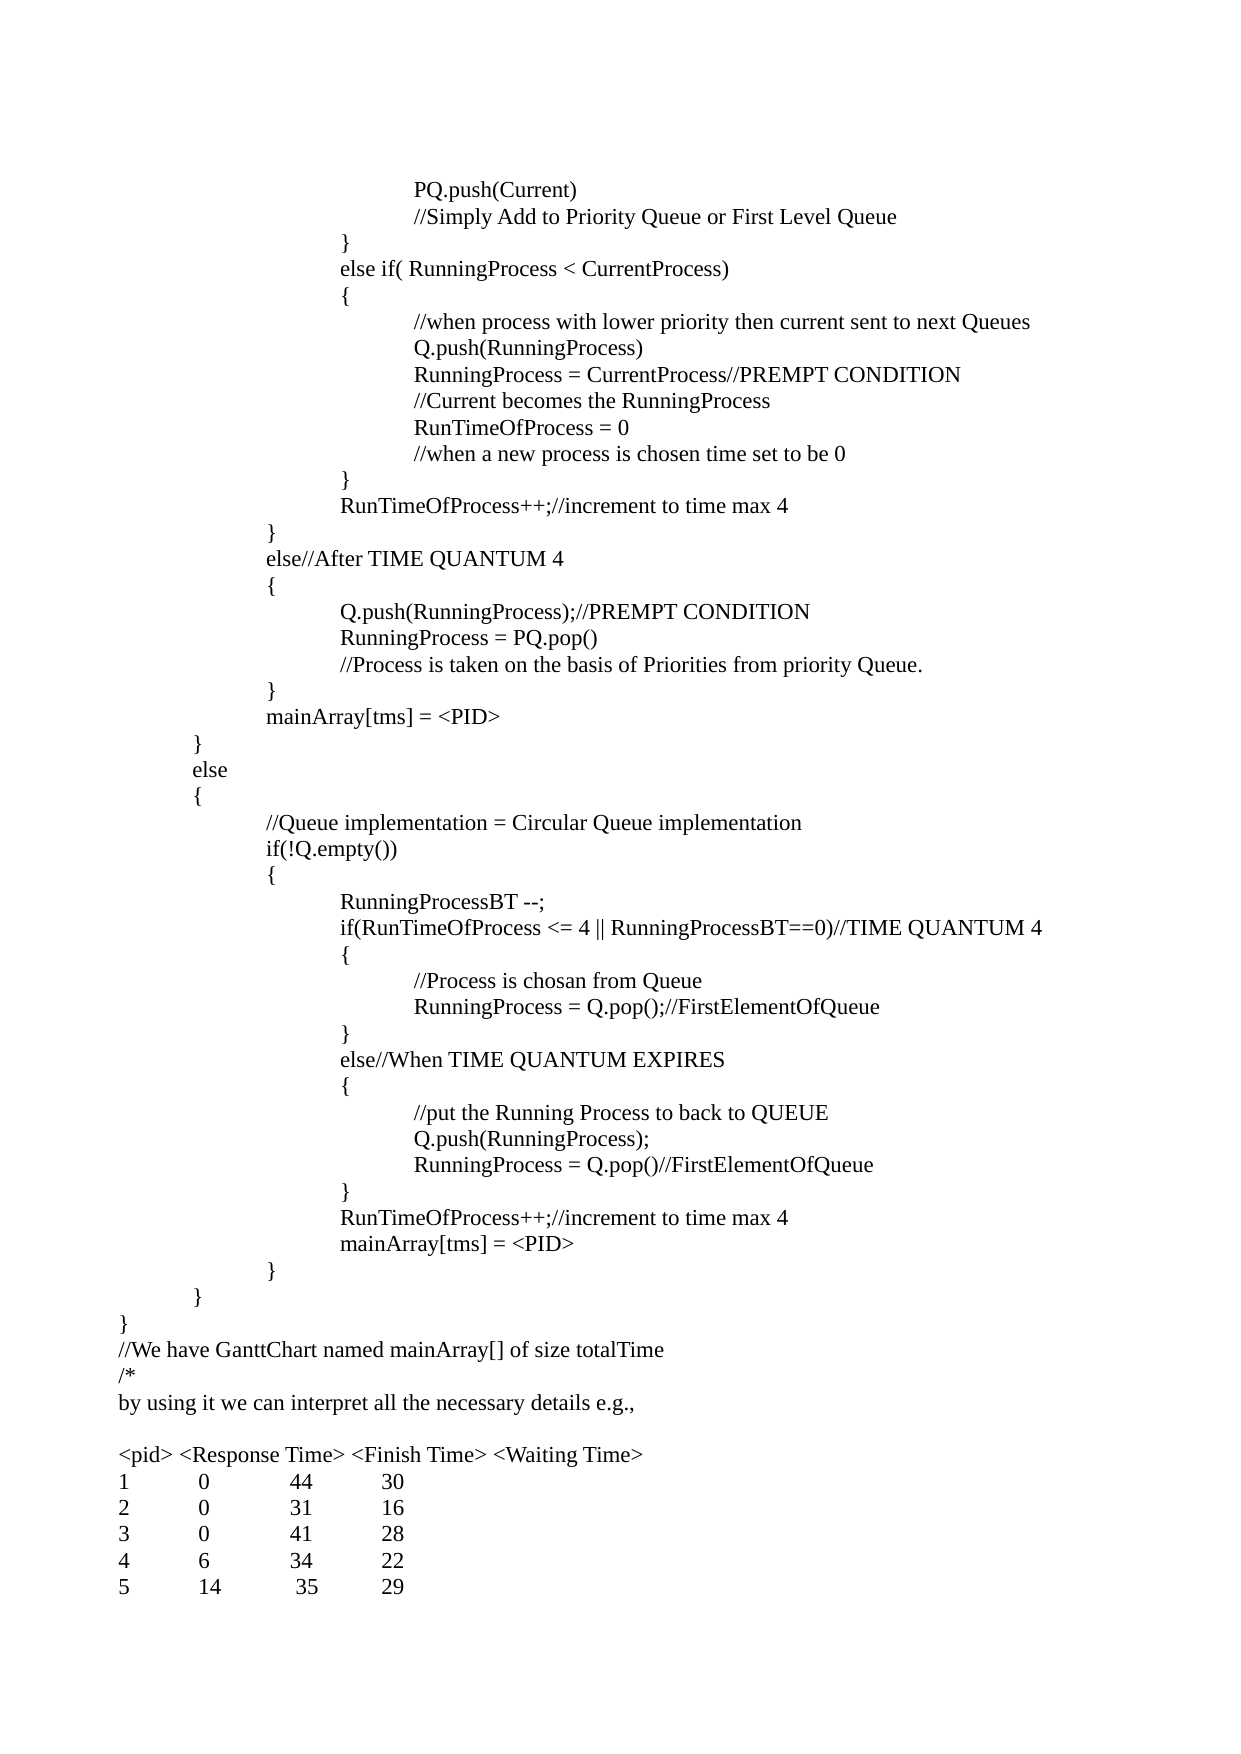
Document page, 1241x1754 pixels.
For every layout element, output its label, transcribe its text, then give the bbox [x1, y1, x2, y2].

text PQ.push(Current) [118, 176, 1122, 203]
text 5 14 35 29 [118, 1573, 1122, 1599]
text //when process with lower priority then current sent to next Queues [118, 308, 1122, 334]
text } [118, 1283, 1122, 1309]
text /* [118, 1362, 1122, 1389]
text RunningProcess = CurrentProcess//PREMPT CONDITION [118, 361, 1122, 387]
text } [118, 1178, 1122, 1204]
text mainArray[tms] = <PID> [118, 1231, 1122, 1257]
text //Queue implementation = Circular Queue implementation [118, 809, 1122, 835]
text { [118, 941, 1122, 967]
text else if( RunningProcess < CurrentProcess) [118, 255, 1122, 282]
text } [118, 519, 1122, 545]
text 1 0 44 30 [118, 1468, 1122, 1494]
text { [118, 282, 1122, 308]
text by using it we can interpret all the necessary details e.g., [118, 1389, 1122, 1415]
text { [118, 862, 1122, 888]
text } [118, 1309, 1122, 1336]
text Q.push(RunningProcess) [118, 334, 1122, 361]
text else//When TIME QUANTUM EXPIRES [118, 1046, 1122, 1072]
text RunningProcess = Q.pop()//FirstElementOfQueue [118, 1151, 1122, 1178]
text RunningProcessBT --; [118, 888, 1122, 914]
text 3 0 41 28 [118, 1520, 1122, 1547]
text //We have GanttChart named mainArray[] of size totalTime [118, 1336, 1122, 1362]
text RunningProcess = PQ.pop() [118, 624, 1122, 651]
text RunTimeOfProcess = 0 [118, 413, 1122, 440]
text //Simply Add to Priority Queue or First Level Queue [118, 203, 1122, 229]
text 2 0 31 16 [118, 1494, 1122, 1520]
text else//After TIME QUANTUM 4 [118, 545, 1122, 572]
text <pid> <Response Time> <Finish Time> <Waiting Time> [118, 1441, 1122, 1468]
text { [118, 1072, 1122, 1099]
text { [118, 572, 1122, 598]
text else [118, 756, 1122, 782]
text //Process is taken on the basis of Priorities from priority Queue. [118, 651, 1122, 677]
text RunTimeOfProcess++;//increment to time max 4 [118, 493, 1122, 519]
text } [118, 1020, 1122, 1046]
text } [118, 229, 1122, 255]
text Q.push(RunningProcess);//PREMPT CONDITION [118, 598, 1122, 624]
text //when a new process is chosen time set to be 0 [118, 440, 1122, 466]
text //Process is chosan from Queue [118, 967, 1122, 993]
text Q.push(RunningProcess); [118, 1125, 1122, 1151]
text } [118, 730, 1122, 756]
text if(!Q.empty()) [118, 835, 1122, 862]
text { [118, 782, 1122, 809]
text } [118, 677, 1122, 703]
text } [118, 466, 1122, 493]
text 4 6 34 22 [118, 1547, 1122, 1573]
text mainArray[tms] = <PID> [118, 703, 1122, 730]
text //Current becomes the RunningProcess [118, 387, 1122, 413]
text } [118, 1257, 1122, 1283]
text RunningProcess = Q.pop();//FirstElementOfQueue [118, 993, 1122, 1020]
text //put the Running Process to back to QUEUE [118, 1099, 1122, 1125]
text if(RunTimeOfProcess <= 4 || RunningProcessBT==0)//TIME QUANTUM 4 [118, 914, 1122, 941]
text RunTimeOfProcess++;//increment to time max 4 [118, 1204, 1122, 1231]
